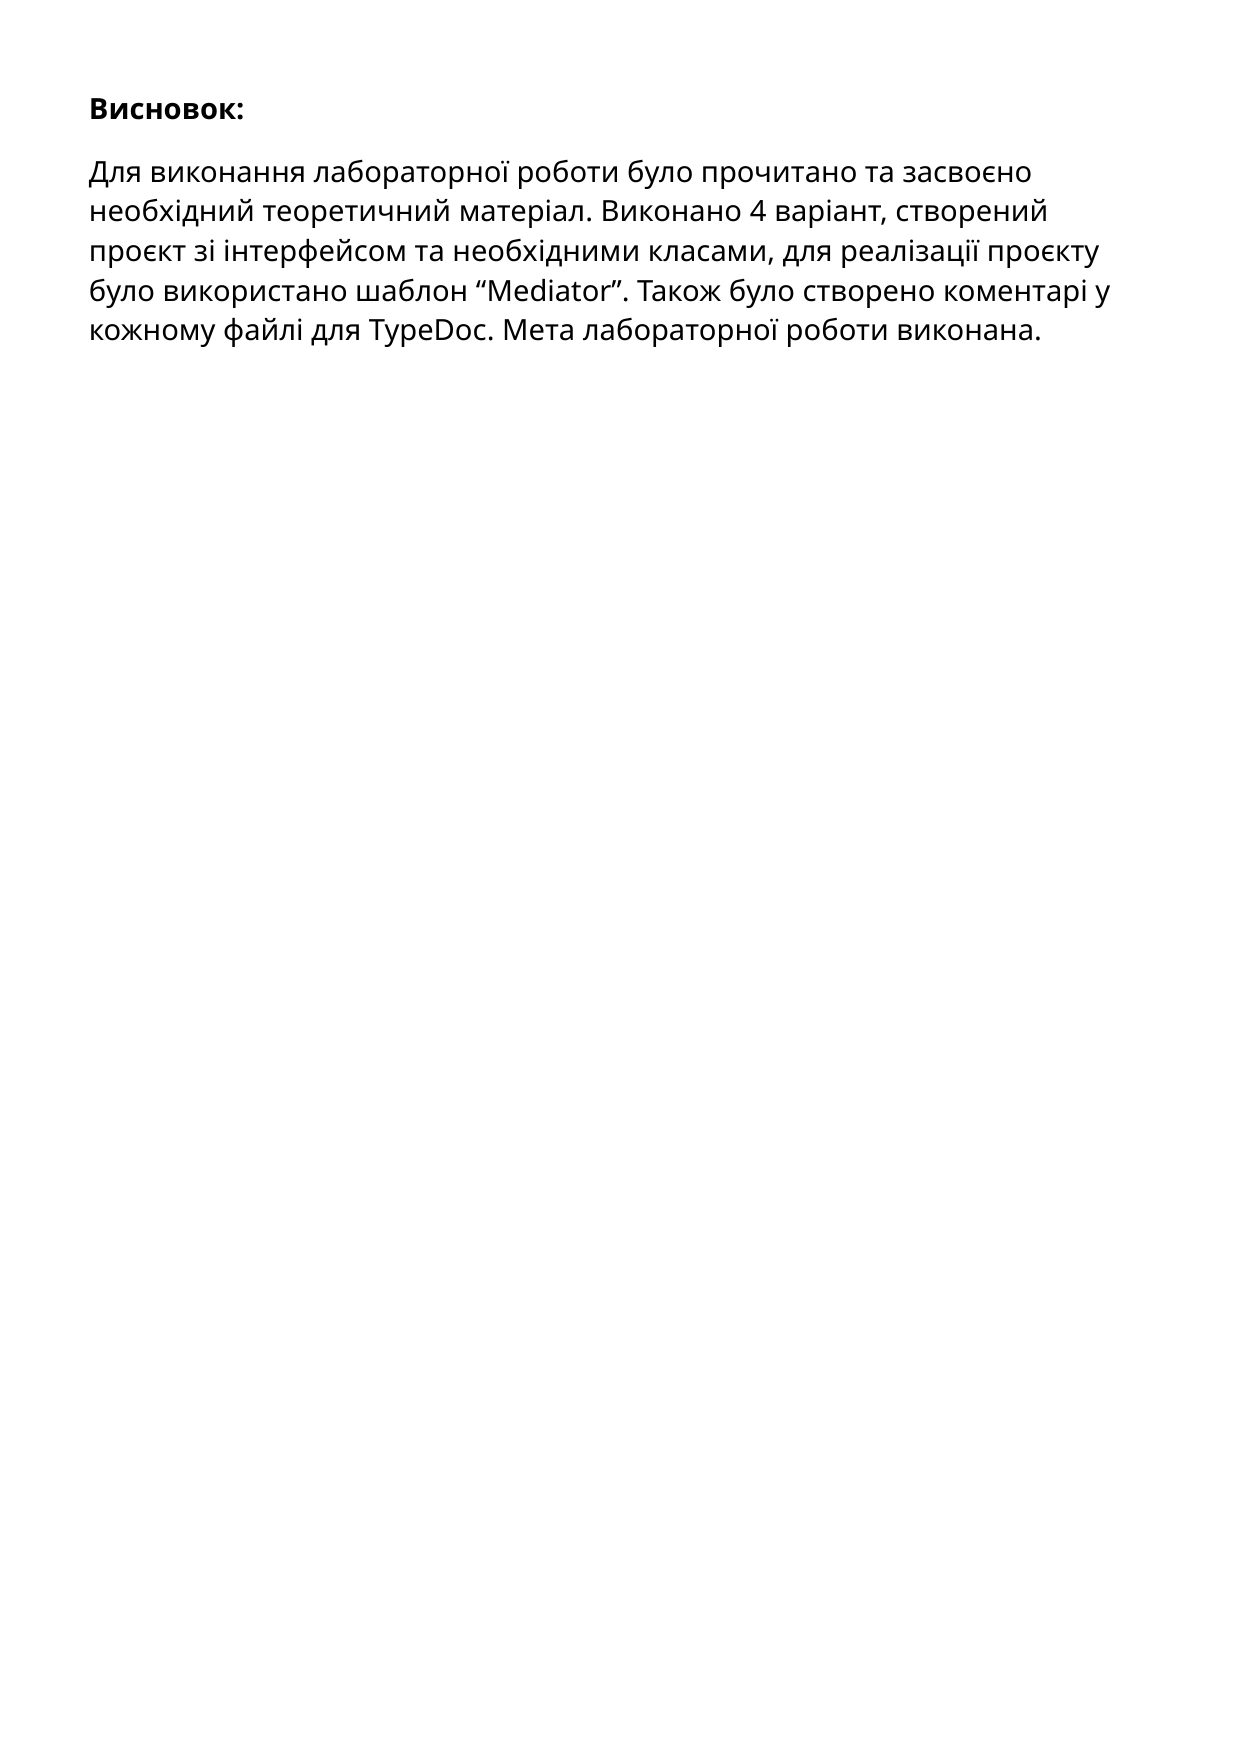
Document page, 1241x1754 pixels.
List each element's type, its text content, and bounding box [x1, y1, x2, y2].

text Висновок: [89, 89, 1152, 128]
text Для виконання лабораторної роботи було прочитано та засвоєно необхідний теоретичний матеріал. Виконано 4 варіант, створений проєкт зі інтерфейсом та необхідними класами, для реалізації проєкту було використано шаблон “Mediator”. Також було створено коментарі у кожному файлі для TypeDoc. Мета лабораторної роботи виконана. [89, 151, 1152, 349]
